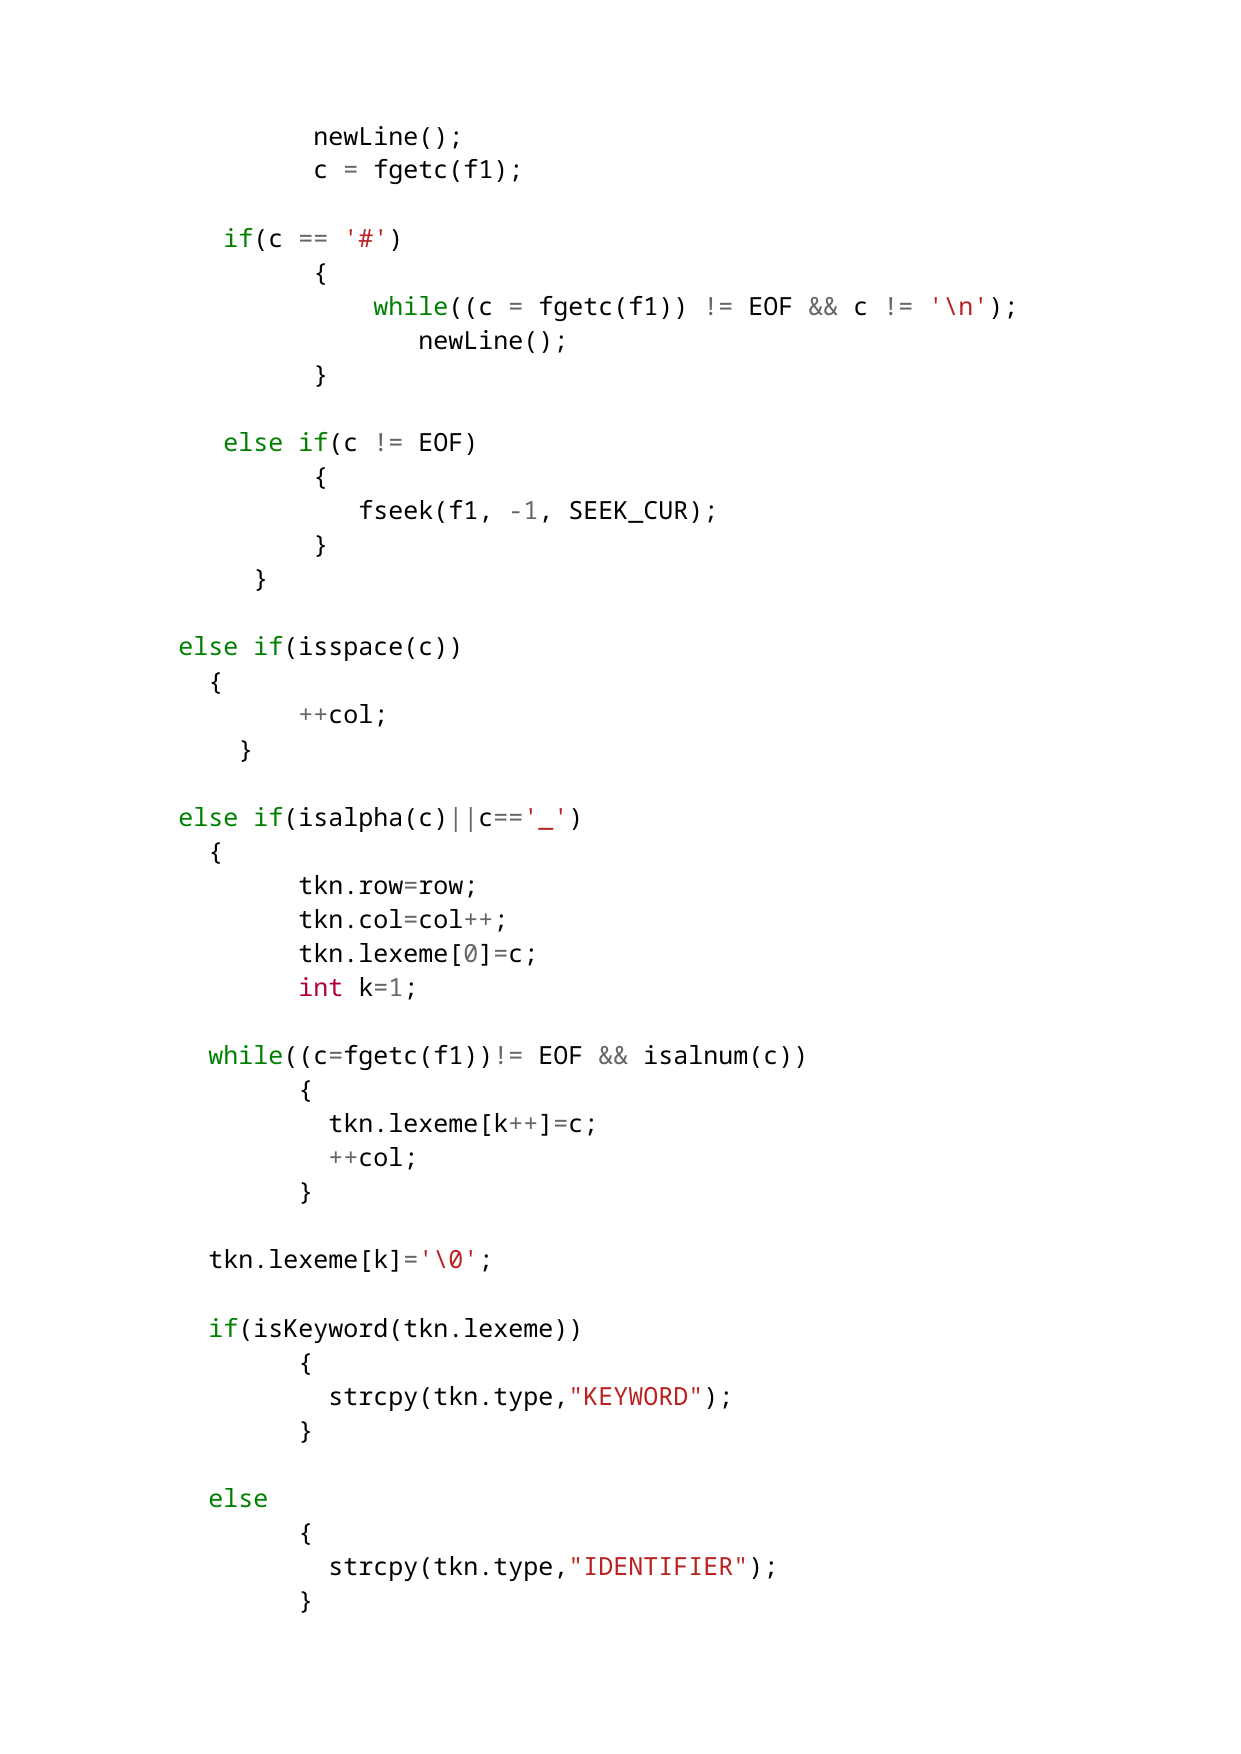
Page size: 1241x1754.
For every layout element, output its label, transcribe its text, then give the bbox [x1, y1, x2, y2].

text strcpy(tkn.type,"IDENTIFIER"); [118, 1549, 1122, 1583]
text newLine(); [118, 118, 1122, 152]
text tkn.lexeme[k]='\0'; [118, 1242, 1122, 1276]
text tkn.lexeme[k++]=c; [118, 1106, 1122, 1140]
text fseek(f1, -1, SEEK_CUR); [118, 493, 1122, 527]
text { [118, 254, 1122, 288]
text } [118, 1174, 1122, 1208]
text { [118, 1344, 1122, 1378]
text ++col; [118, 697, 1122, 731]
text { [118, 1515, 1122, 1549]
text int k=1; [118, 970, 1122, 1004]
text newLine(); [118, 322, 1122, 357]
text if(isKeyword(tkn.lexeme)) [118, 1310, 1122, 1344]
text if(c == '#') [118, 220, 1122, 254]
text { [118, 663, 1122, 697]
text { [118, 1072, 1122, 1106]
text tkn.lexeme[0]=c; [118, 936, 1122, 970]
text tkn.row=row; [118, 867, 1122, 902]
text tkn.col=col++; [118, 902, 1122, 936]
text } [118, 1583, 1122, 1617]
text } [118, 731, 1122, 765]
text else if(isspace(c)) [118, 629, 1122, 663]
text else if(isalpha(c)||c=='_') [118, 799, 1122, 833]
text c = fgetc(f1); [118, 152, 1122, 186]
text } [118, 357, 1122, 391]
text } [118, 1412, 1122, 1447]
text else [118, 1481, 1122, 1515]
text } [118, 561, 1122, 595]
text else if(c != EOF) [118, 425, 1122, 459]
text while((c=fgetc(f1))!= EOF && isalnum(c)) [118, 1038, 1122, 1072]
text while((c = fgetc(f1)) != EOF && c != '\n'); [118, 288, 1122, 322]
text } [118, 527, 1122, 561]
text { [118, 833, 1122, 867]
text ++col; [118, 1140, 1122, 1174]
text { [118, 459, 1122, 493]
text strcpy(tkn.type,"KEYWORD"); [118, 1378, 1122, 1412]
